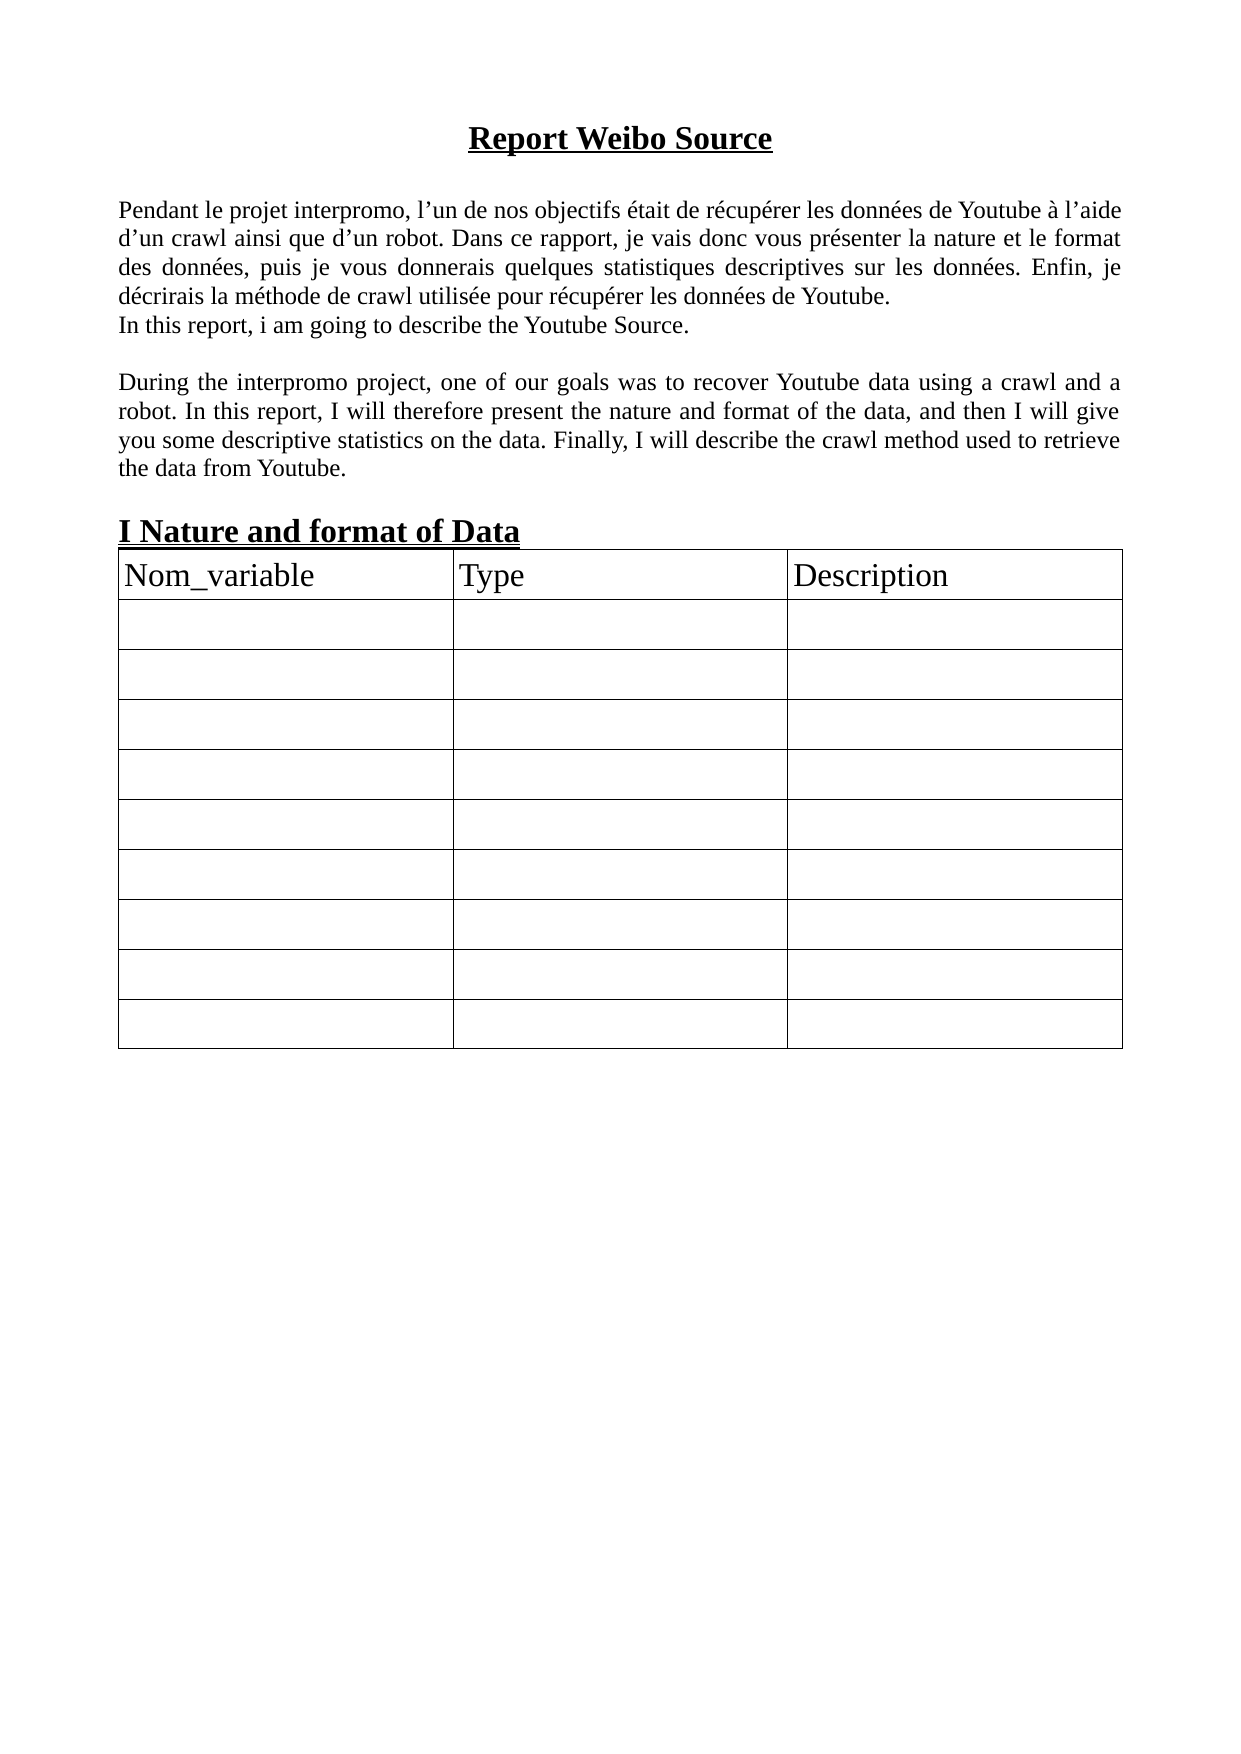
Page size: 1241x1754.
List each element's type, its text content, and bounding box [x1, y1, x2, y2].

table_cell [454, 900, 787, 948]
table_cell [788, 900, 1122, 948]
table_cell [788, 750, 1122, 799]
table_cell [788, 650, 1122, 699]
table_cell [454, 750, 787, 799]
table_cell [454, 1000, 787, 1048]
table_cell [119, 750, 453, 799]
table_cell [119, 600, 453, 649]
table_cell [119, 950, 453, 998]
text I Nature and format of Data [118, 511, 1122, 549]
table_header Description [788, 550, 1122, 599]
table_cell [454, 950, 787, 998]
table_cell [119, 650, 453, 699]
table_header Type [454, 550, 787, 599]
text During the interpromo project, one of our goals was to recover Youtube data using a crawl and a robot. In this report, I will therefore present the nature and format of the data, and then I will give you some descriptive statistics on the data. Finally, I will describe the crawl method used to retrieve the data from Youtube. [118, 367, 1122, 482]
table_cell [119, 1000, 453, 1048]
table_cell [788, 700, 1122, 749]
table_cell [454, 650, 787, 699]
table_cell [119, 850, 453, 899]
table_cell [788, 850, 1122, 899]
table_cell [788, 600, 1122, 649]
text Pendant le projet interpromo, l’un de nos objectifs était de récupérer les données de Youtube à l’aide d’un crawl ainsi que d’un robot. Dans ce rapport, je vais donc vous présenter la nature et le format des données, puis je vous donnerais quelques statistiques descriptives sur les données. Enfin, je décrirais la méthode de crawl utilisée pour récupérer les données de Youtube. [118, 195, 1122, 310]
table_cell [454, 850, 787, 899]
table_cell [788, 800, 1122, 849]
table_header Nom_variable [119, 550, 453, 599]
table_cell [119, 900, 453, 948]
text In this report, i am going to describe the Youtube Source. [118, 310, 1122, 338]
text Report Weibo Source [118, 118, 1122, 156]
table_cell [119, 700, 453, 749]
table_cell [788, 1000, 1122, 1048]
table_cell [788, 950, 1122, 998]
table_cell [119, 800, 453, 849]
table_cell [454, 600, 787, 649]
table_cell [454, 700, 787, 749]
table_cell [454, 800, 787, 849]
